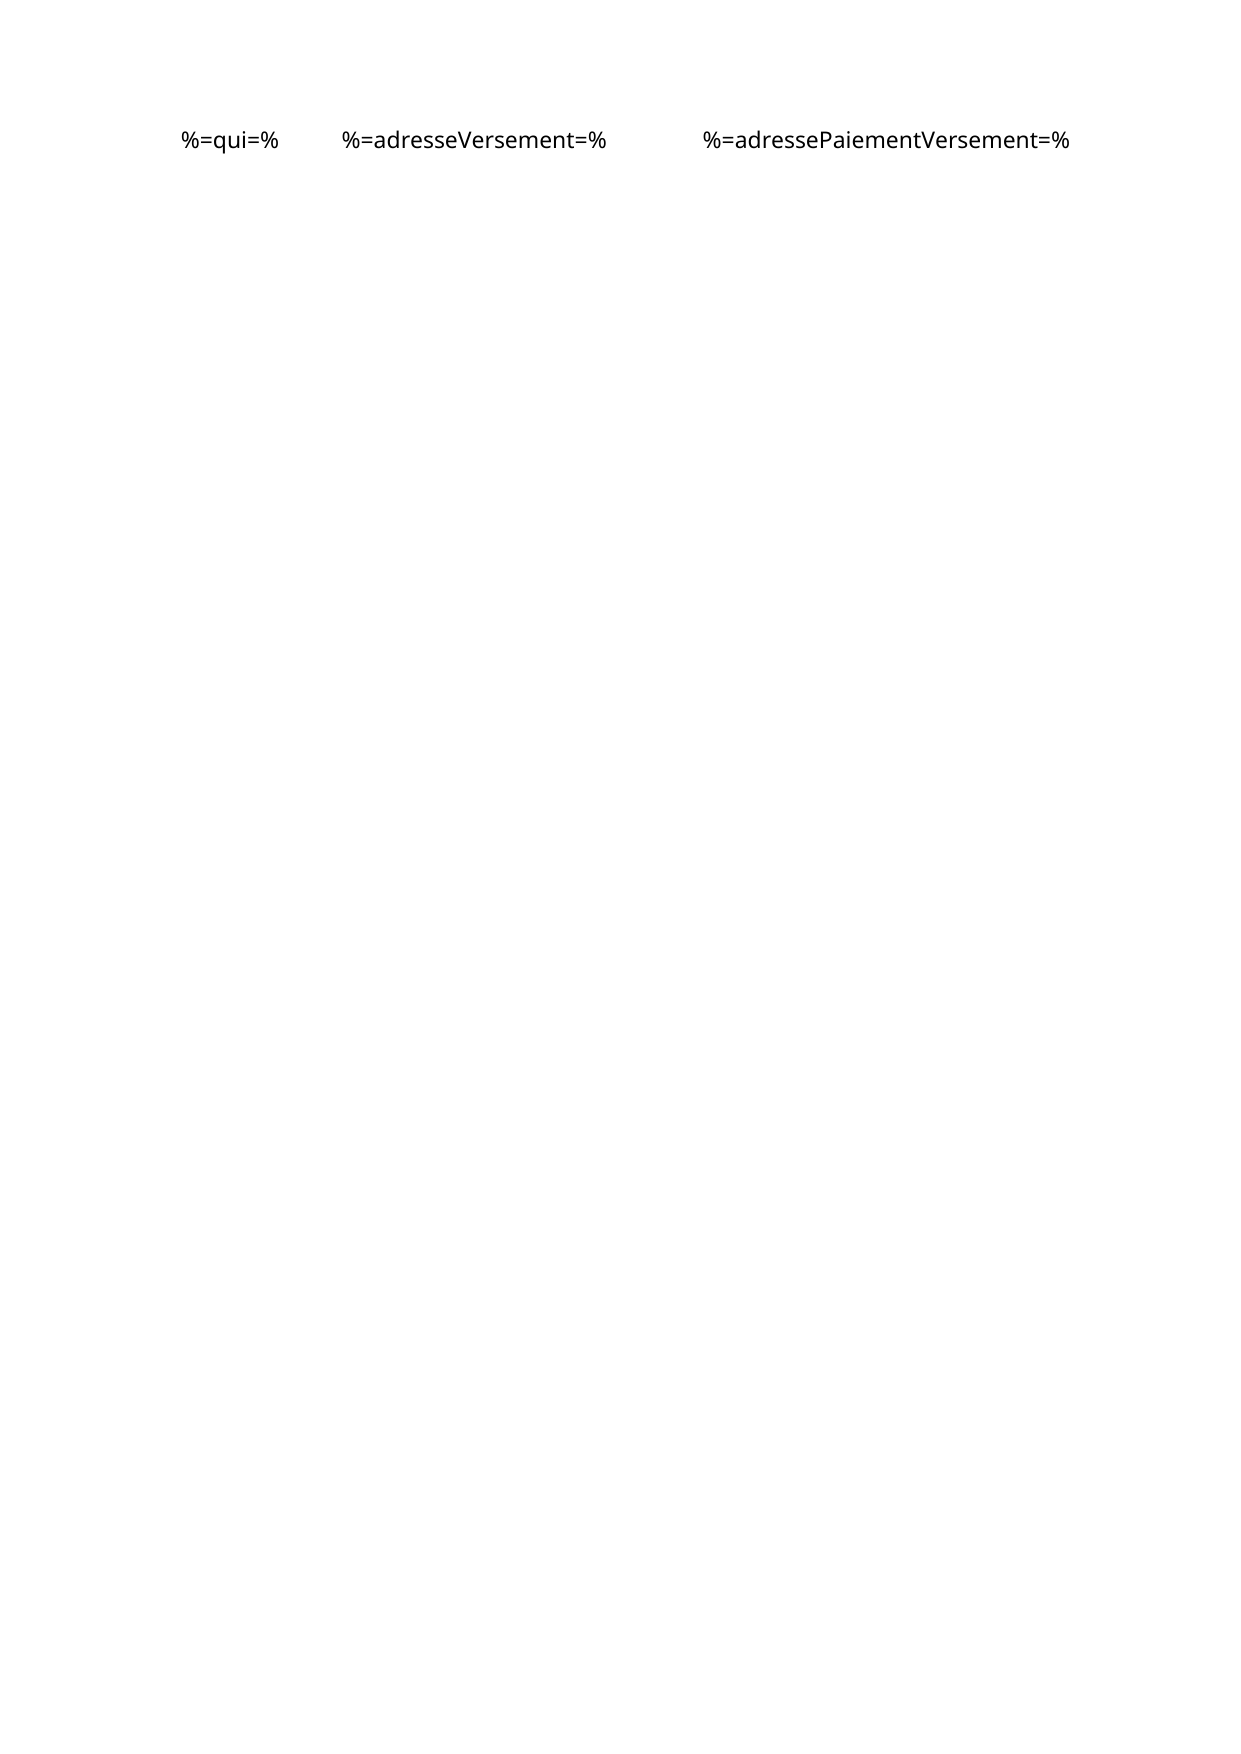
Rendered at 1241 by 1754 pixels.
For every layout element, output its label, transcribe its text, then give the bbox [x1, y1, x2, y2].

table_header %=qui=% [118, 124, 341, 155]
table_header %=adresseVersement=% [341, 124, 702, 155]
table_header %=adressePaiementVersement=% [703, 124, 1123, 155]
